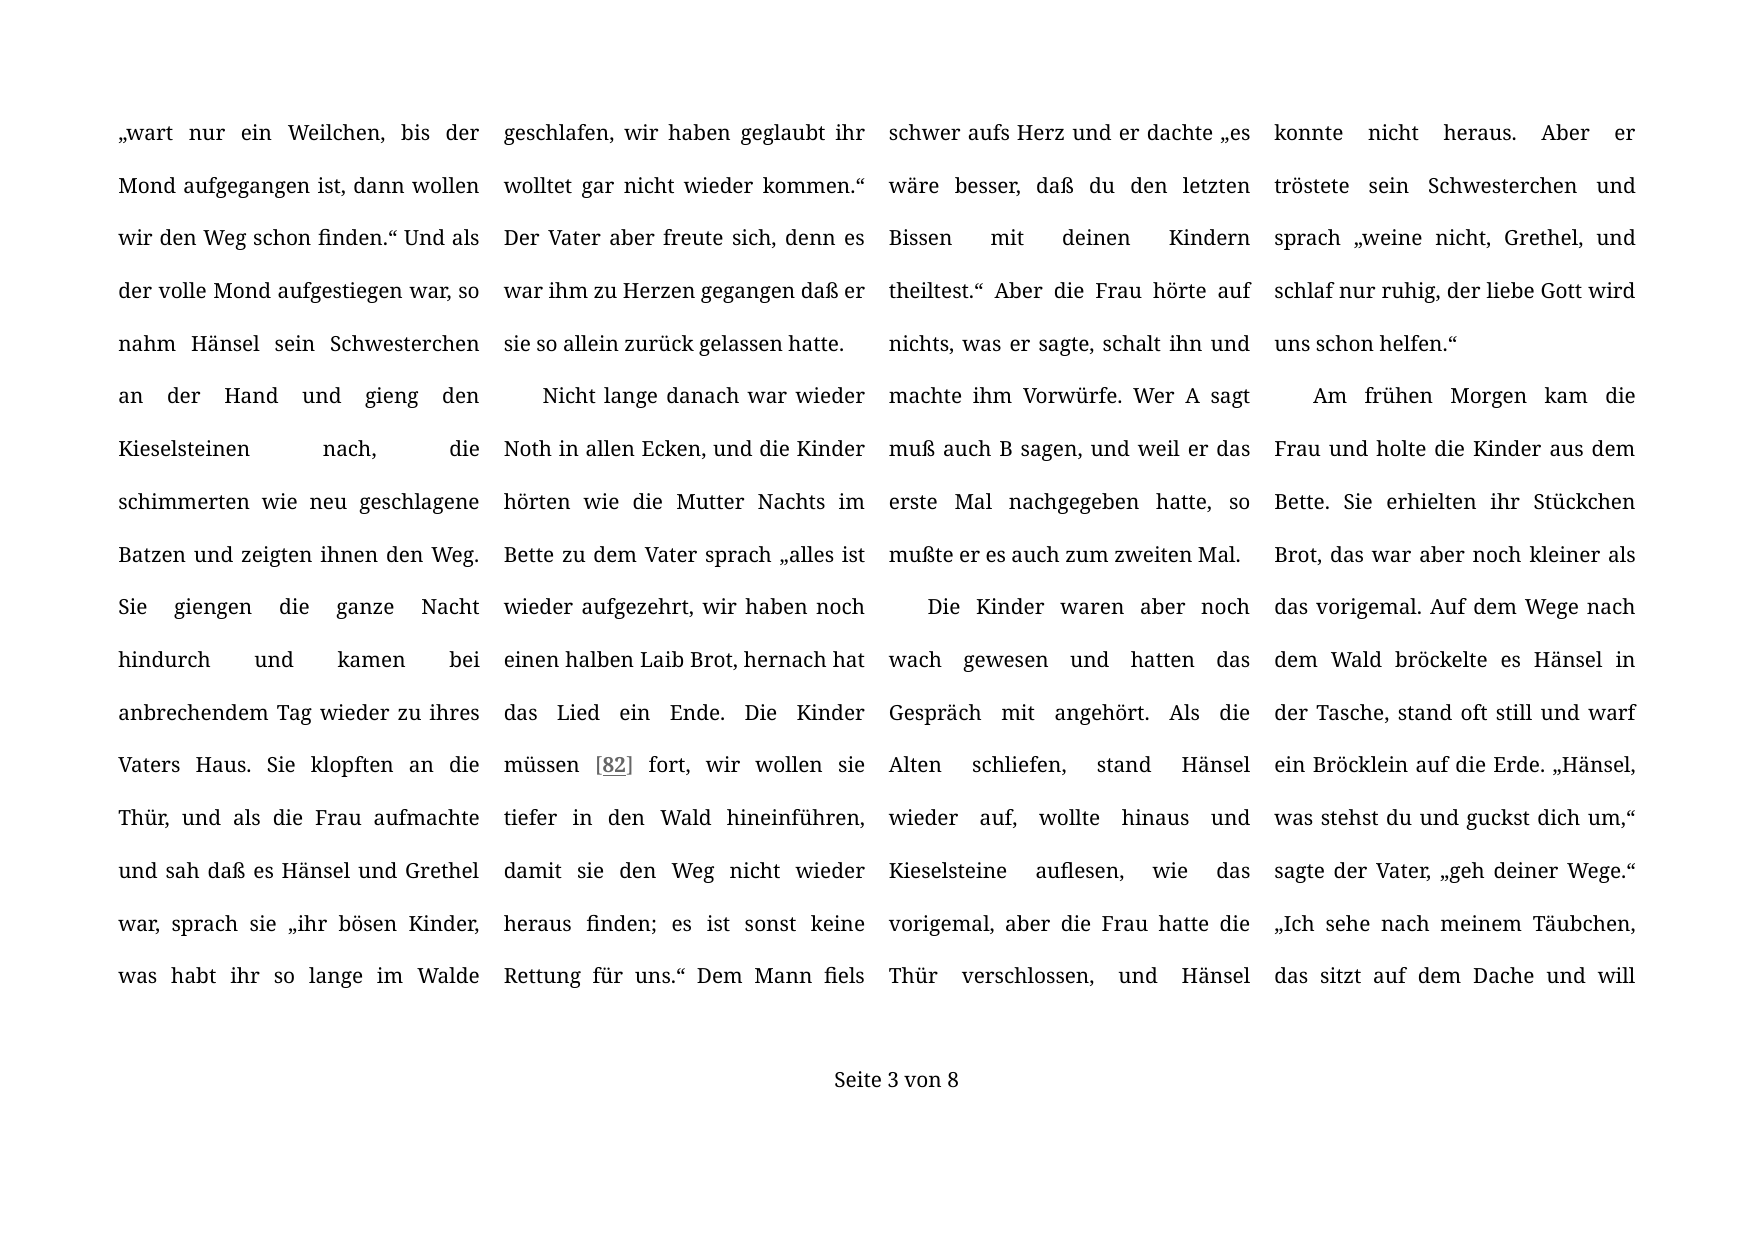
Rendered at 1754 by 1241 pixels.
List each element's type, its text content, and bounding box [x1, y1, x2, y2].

text „wart nur ein Weilchen, bis der Mond aufgegangen ist, dann wollen wir den Weg schon finden.“ Und als der volle Mond aufgestiegen war, so nahm Hänsel sein Schwesterchen an der Hand und gieng den Kieselsteinen nach, die schimmerten wie neu geschlagene Batzen und zeigten ihnen den Weg. Sie giengen die ganze Nacht hindurch und kamen bei anbrechendem Tag wieder zu ihres Vaters Haus. Sie klopften an die Thür, und als die Frau aufmachte und sah daß es Hänsel und Grethel war, sprach sie „ihr bösen Kinder, was habt ihr so lange im Walde [118, 118, 480, 990]
text konnte nicht heraus. Aber er tröstete sein Schwesterchen und sprach „weine nicht, Grethel, und schlaf nur ruhig, der liebe Gott wird uns schon helfen.“ [1274, 118, 1636, 357]
text schwer aufs Herz und er dachte „es wäre besser, daß du den letzten Bissen mit deinen Kindern theiltest.“ Aber die Frau hörte auf nichts, was er sagte, schalt ihn und machte ihm Vorwürfe. Wer A sagt muß auch B sagen, und weil er das erste Mal nachgegeben hatte, so mußte er es auch zum zweiten Mal. [889, 118, 1251, 568]
text Nicht lange danach war wieder Noth in allen Ecken, und die Kinder hörten wie die Mutter Nachts im Bette zu dem Vater sprach „alles ist wieder aufgezehrt, wir haben noch einen halben Laib Brot, hernach hat das Lied ein Ende. Die Kinder müssen [82] fort, wir wollen sie tiefer in den Wald hineinführen, damit sie den Weg nicht wieder heraus finden; es ist sonst keine Rettung für uns.“ Dem Mann fiels [503, 357, 865, 990]
text Am frühen Morgen kam die Frau und holte die Kinder aus dem Bette. Sie erhielten ihr Stückchen Brot, das war aber noch kleiner als das vorigemal. Auf dem Wege nach dem Wald bröckelte es Hänsel in der Tasche, stand oft still und warf ein Bröcklein auf die Erde. „Hänsel, was stehst du und guckst dich um,“ sagte der Vater, „geh deiner Wege.“ „Ich sehe nach meinem Täubchen, das sitzt auf dem Dache und will [1274, 357, 1636, 990]
text geschlafen, wir haben geglaubt ihr wolltet gar nicht wieder kommen.“ Der Vater aber freute sich, denn es war ihm zu Herzen gegangen daß er sie so allein zurück gelassen hatte. [503, 118, 865, 357]
text Die Kinder waren aber noch wach gewesen und hatten das Gespräch mit angehört. Als die Alten schliefen, stand Hänsel wieder auf, wollte hinaus und Kieselsteine auflesen, wie das vorigemal, aber die Frau hatte die Thür verschlossen, und Hänsel [889, 568, 1251, 990]
